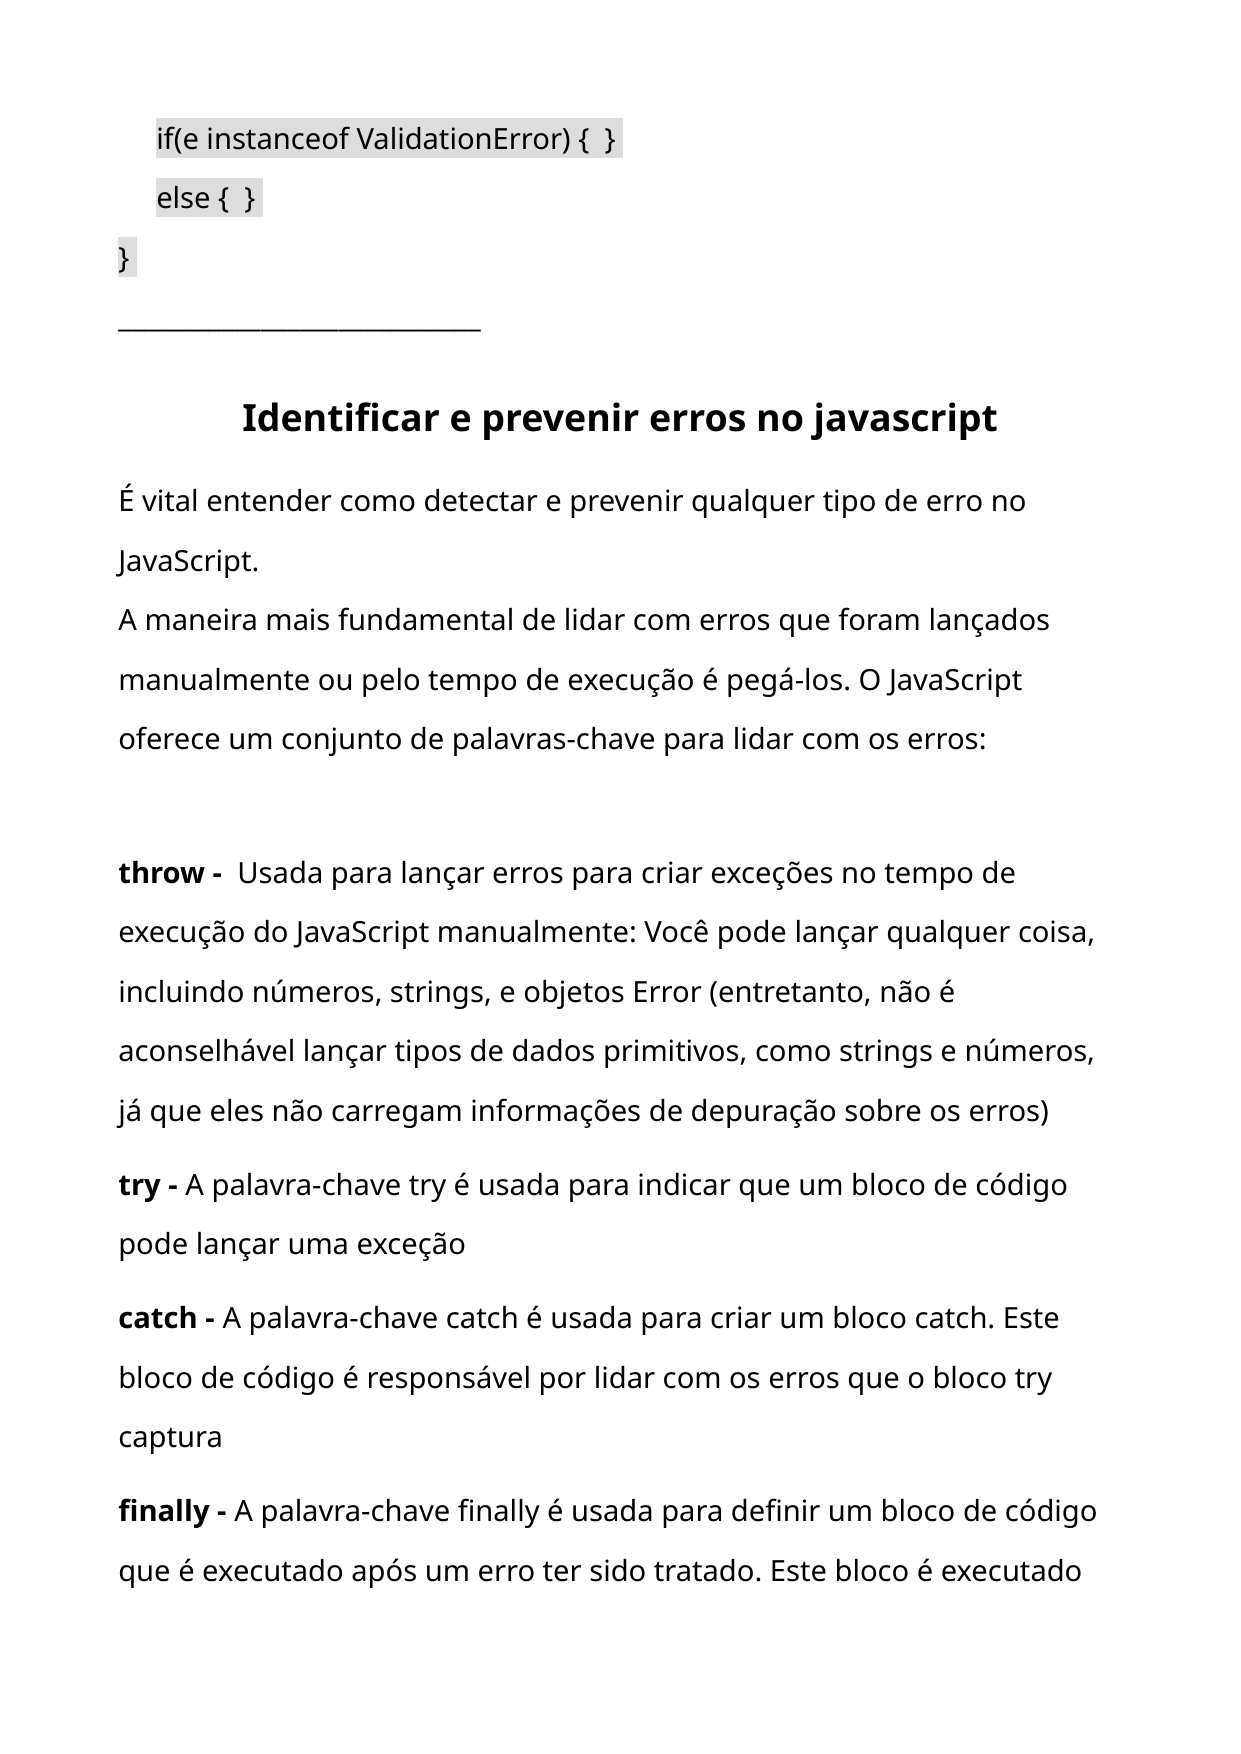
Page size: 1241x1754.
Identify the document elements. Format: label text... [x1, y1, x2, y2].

text throw - Usada para lançar erros para criar exceções no tempo de execução do JavaScript manualmente: Você pode lançar qualquer coisa, incluindo números, strings, e objetos Error (entretanto, não é aconselhável lançar tipos de dados primitivos, como strings e números, já que eles não carregam informações de depuração sobre os erros) [118, 852, 1122, 1129]
text try - A palavra-chave try é usada para indicar que um bloco de código pode lançar uma exceção [118, 1164, 1122, 1263]
text ____________________________ [118, 297, 1122, 336]
subtitle Identificar e prevenir erros no javascript [118, 391, 1122, 442]
text finally - A palavra-chave finally é usada para definir um bloco de código que é executado após um erro ter sido tratado. Este bloco é executado [118, 1491, 1122, 1590]
text if(e instanceof ValidationError) { } [118, 118, 1122, 158]
text A maneira mais fundamental de lidar com erros que foram lançados manualmente ou pelo tempo de execução é pegá-los. O JavaScript oferece um conjunto de palavras-chave para lidar com os erros: [118, 599, 1122, 758]
text else { } [118, 178, 1122, 217]
text } [118, 237, 1122, 277]
text catch - A palavra-chave catch é usada para criar um bloco catch. Este bloco de código é responsável por lidar com os erros que o bloco try captura [118, 1297, 1122, 1456]
text É vital entender como detectar e prevenir qualquer tipo de erro no JavaScript. [118, 481, 1122, 580]
